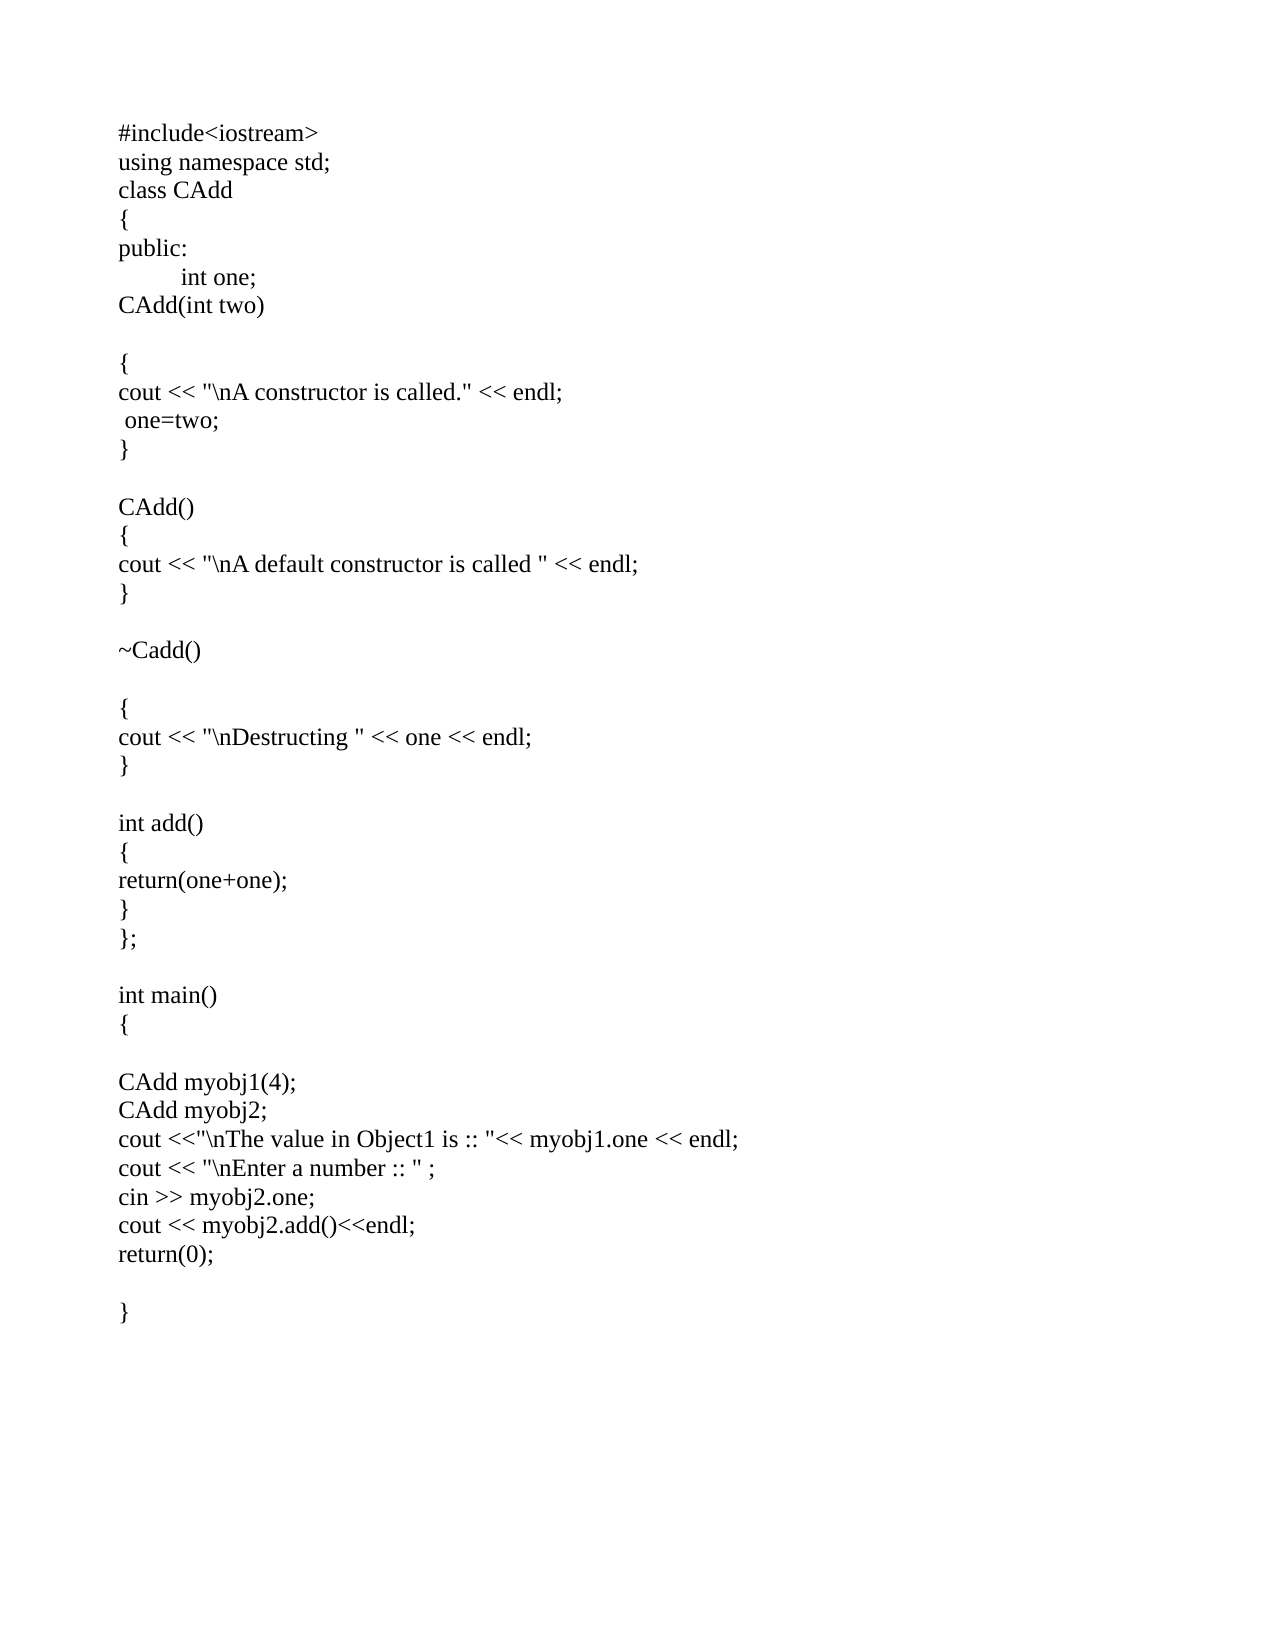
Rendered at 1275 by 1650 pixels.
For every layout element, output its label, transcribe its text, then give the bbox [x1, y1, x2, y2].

text int one; [118, 262, 1157, 291]
text #include<iostream> [118, 118, 1157, 147]
text }; [118, 923, 1157, 952]
text cout << myobj2.add()<<endl; [118, 1211, 1157, 1239]
text using namespace std; [118, 147, 1157, 176]
text cout << "\nA constructor is called." << endl; [118, 377, 1157, 406]
text int main() [118, 981, 1157, 1009]
text { [118, 837, 1157, 866]
text { [118, 693, 1157, 722]
text class CAdd [118, 176, 1157, 204]
text CAdd(int two) [118, 291, 1157, 319]
text } [118, 434, 1157, 463]
text public: [118, 233, 1157, 262]
text return(one+one); [118, 866, 1157, 894]
text cout << "\nEnter a number :: " ; [118, 1153, 1157, 1182]
text cout << "\nDestructing " << one << endl; [118, 722, 1157, 751]
text } [118, 578, 1157, 607]
text CAdd myobj1(4); [118, 1067, 1157, 1096]
text one=two; [118, 406, 1157, 434]
text CAdd myobj2; [118, 1096, 1157, 1124]
text { [118, 521, 1157, 549]
text cin >> myobj2.one; [118, 1182, 1157, 1211]
text cout <<"\nThe value in Object1 is :: "<< myobj1.one << endl; [118, 1124, 1157, 1153]
text } [118, 1297, 1157, 1326]
text int add() [118, 808, 1157, 837]
text return(0); [118, 1239, 1157, 1268]
text cout << "\nA default constructor is called " << endl; [118, 549, 1157, 578]
text } [118, 751, 1157, 779]
text { [118, 1009, 1157, 1038]
text ~Cadd() [118, 636, 1157, 664]
text { [118, 204, 1157, 233]
text CAdd() [118, 492, 1157, 521]
text } [118, 894, 1157, 923]
text { [118, 348, 1157, 377]
